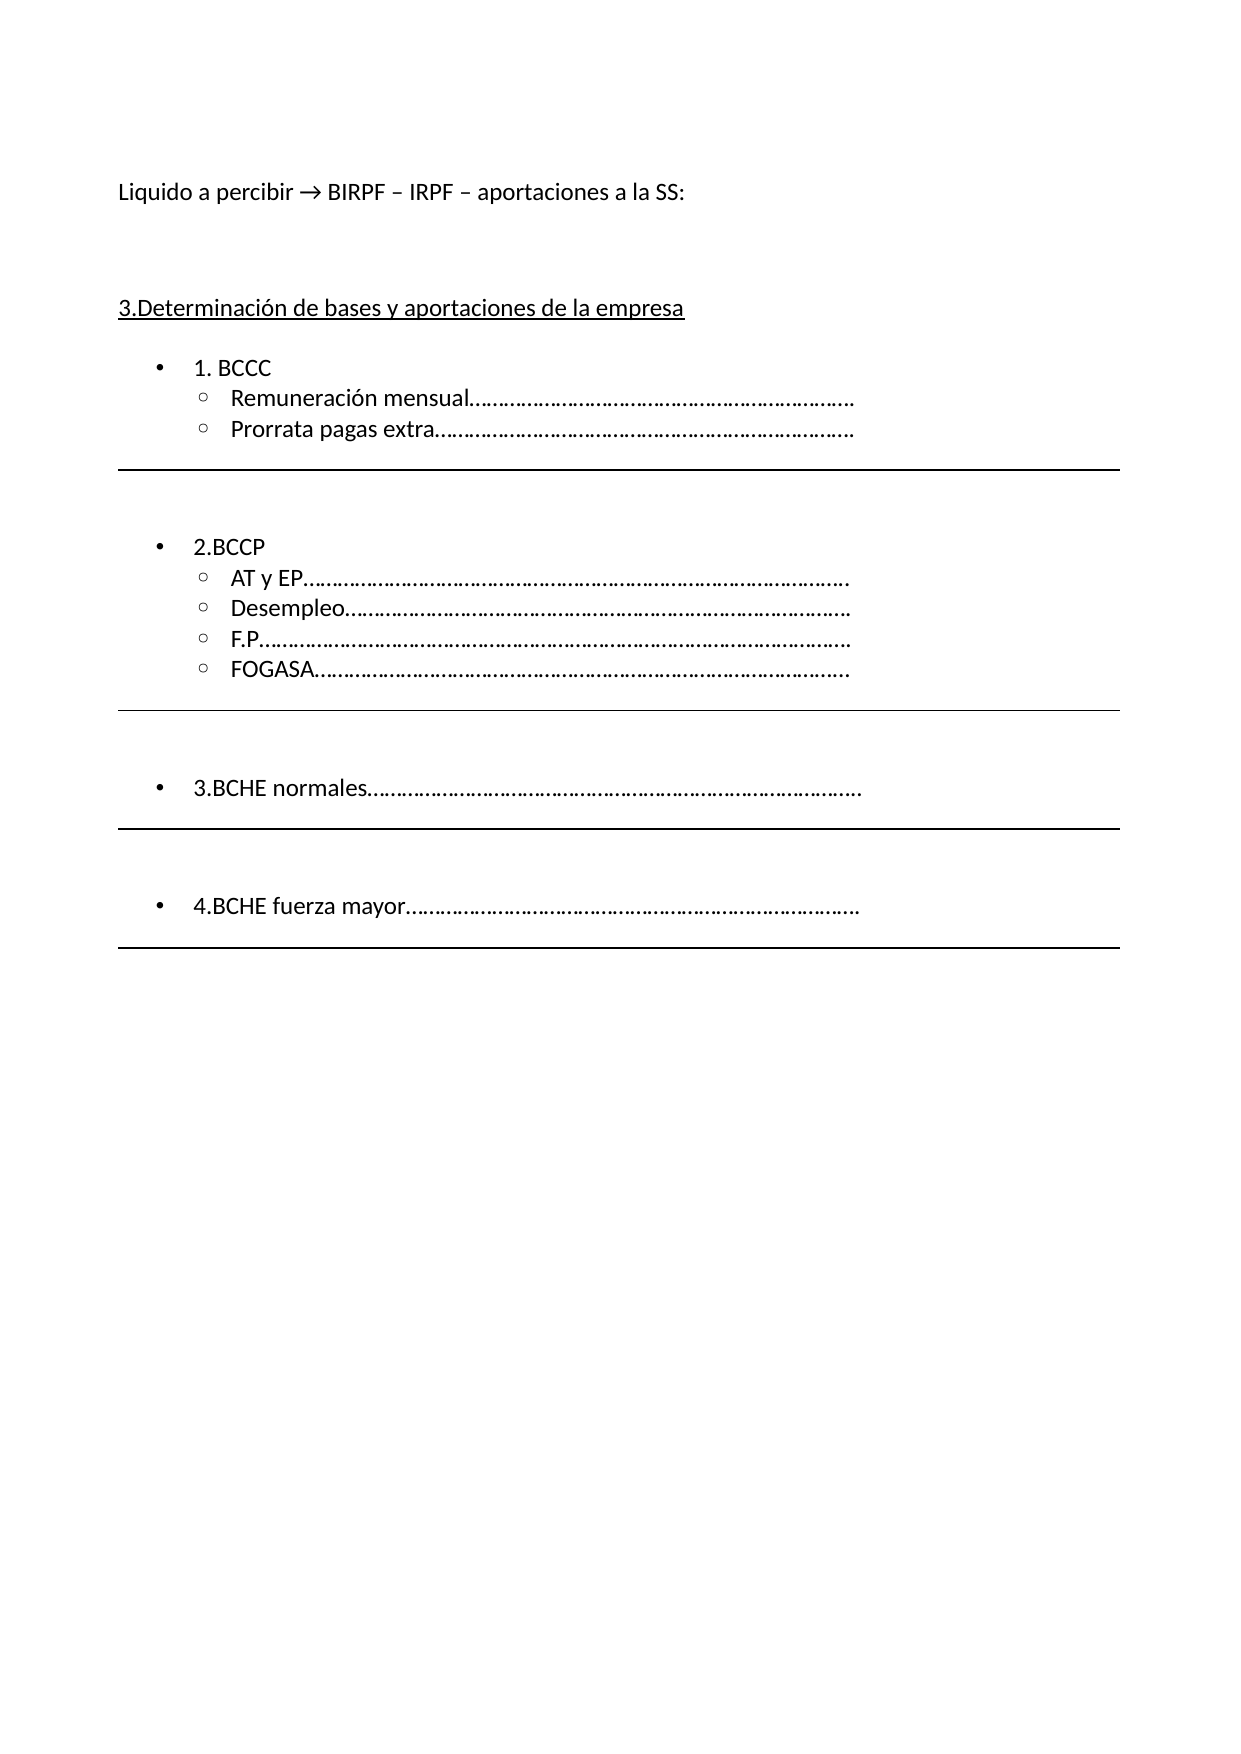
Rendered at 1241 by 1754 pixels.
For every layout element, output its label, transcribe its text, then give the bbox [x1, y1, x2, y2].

list Prorrata pagas extra………………………………………………………………. [193, 413, 1122, 443]
list 1. BCCC [156, 352, 1122, 382]
list FOGASA………………………………………………………………………………... [193, 653, 1122, 684]
list Desempleo……………………………………………………………………………. [193, 592, 1122, 623]
list 2.BCCP [156, 531, 1122, 562]
text Liquido a percibir → BIRPF – IRPF – aportaciones a la SS: [118, 176, 1122, 206]
list 3.BCHE normales………………………………………………………………………….. [156, 772, 1122, 802]
list AT y EP………………………………………………………………………………….. [193, 562, 1122, 592]
text 3.Determinación de bases y aportaciones de la empresa [118, 292, 1122, 323]
list Remuneración mensual…………………………………………………………. [193, 382, 1122, 413]
list 4.BCHE fuerza mayor……………………………………………………………………. [156, 890, 1122, 921]
list F.P…………………………………………………………………………………………. [193, 623, 1122, 653]
